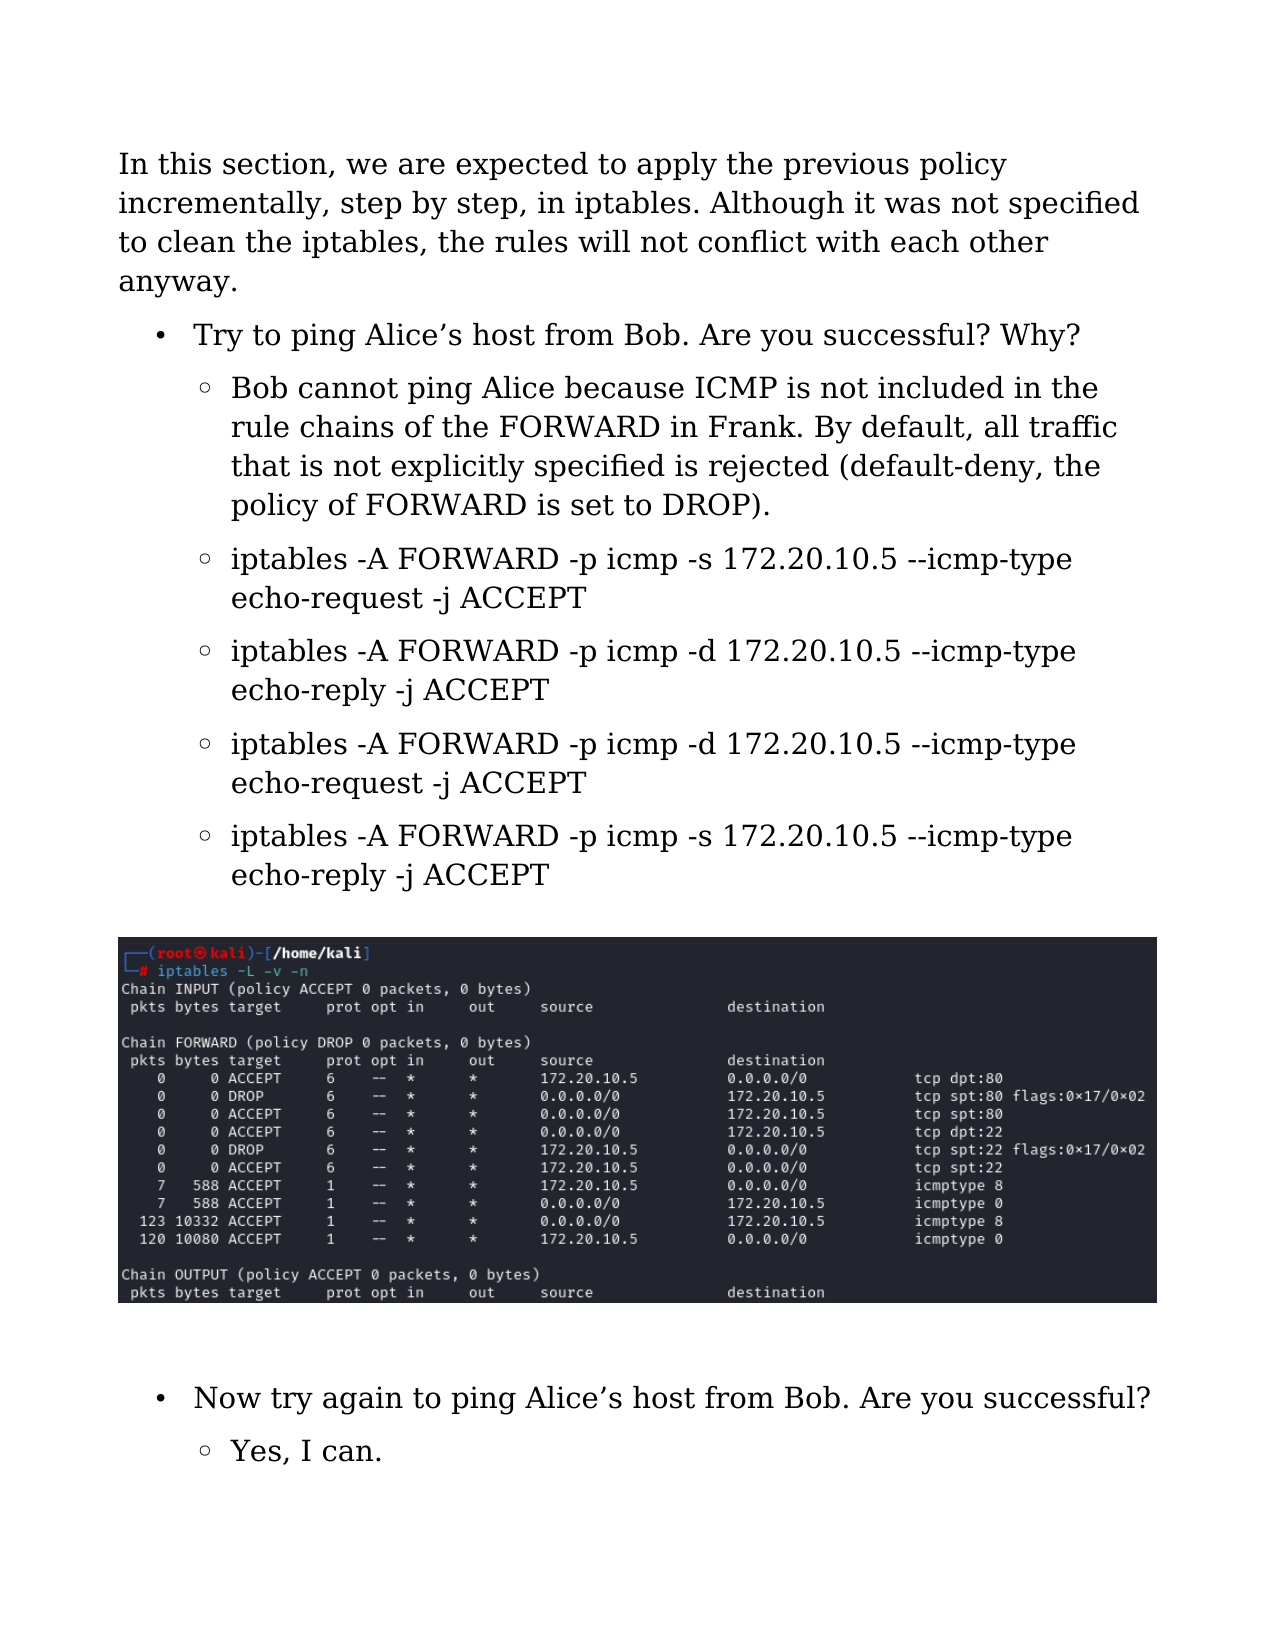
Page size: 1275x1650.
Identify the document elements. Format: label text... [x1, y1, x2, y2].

list iptables -A FORWARD -p icmp -d 172.20.10.5 --icmp-type echo-reply -j ACCEPT [193, 634, 1157, 707]
list Try to ping Alice’s host from Bob. Are you successful? Why? [156, 318, 1157, 352]
list iptables -A FORWARD -p icmp -s 172.20.10.5 --icmp-type echo-reply -j ACCEPT [193, 819, 1157, 892]
list Yes, I can. [193, 1434, 1157, 1468]
list Now try again to ping Alice’s host from Bob. Are you successful? [156, 1381, 1157, 1415]
list Bob cannot ping Alice because ICMP is not included in the rule chains of the FORWARD in Frank. By default, all traffic that is not explicitly specified is rejected (default-deny, the policy of FORWARD is set to DROP). [193, 372, 1157, 522]
list iptables -A FORWARD -p icmp -d 172.20.10.5 --icmp-type echo-request -j ACCEPT [193, 727, 1157, 800]
text In this section, we are expected to apply the previous policy incrementally, step by step, in iptables. Although it was not specified to clean the iptables, the rules will not conflict with each other anyway. [118, 148, 1157, 298]
list iptables -A FORWARD -p icmp -s 172.20.10.5 --icmp-type echo-request -j ACCEPT [193, 542, 1157, 615]
picture [118, 937, 1157, 1303]
